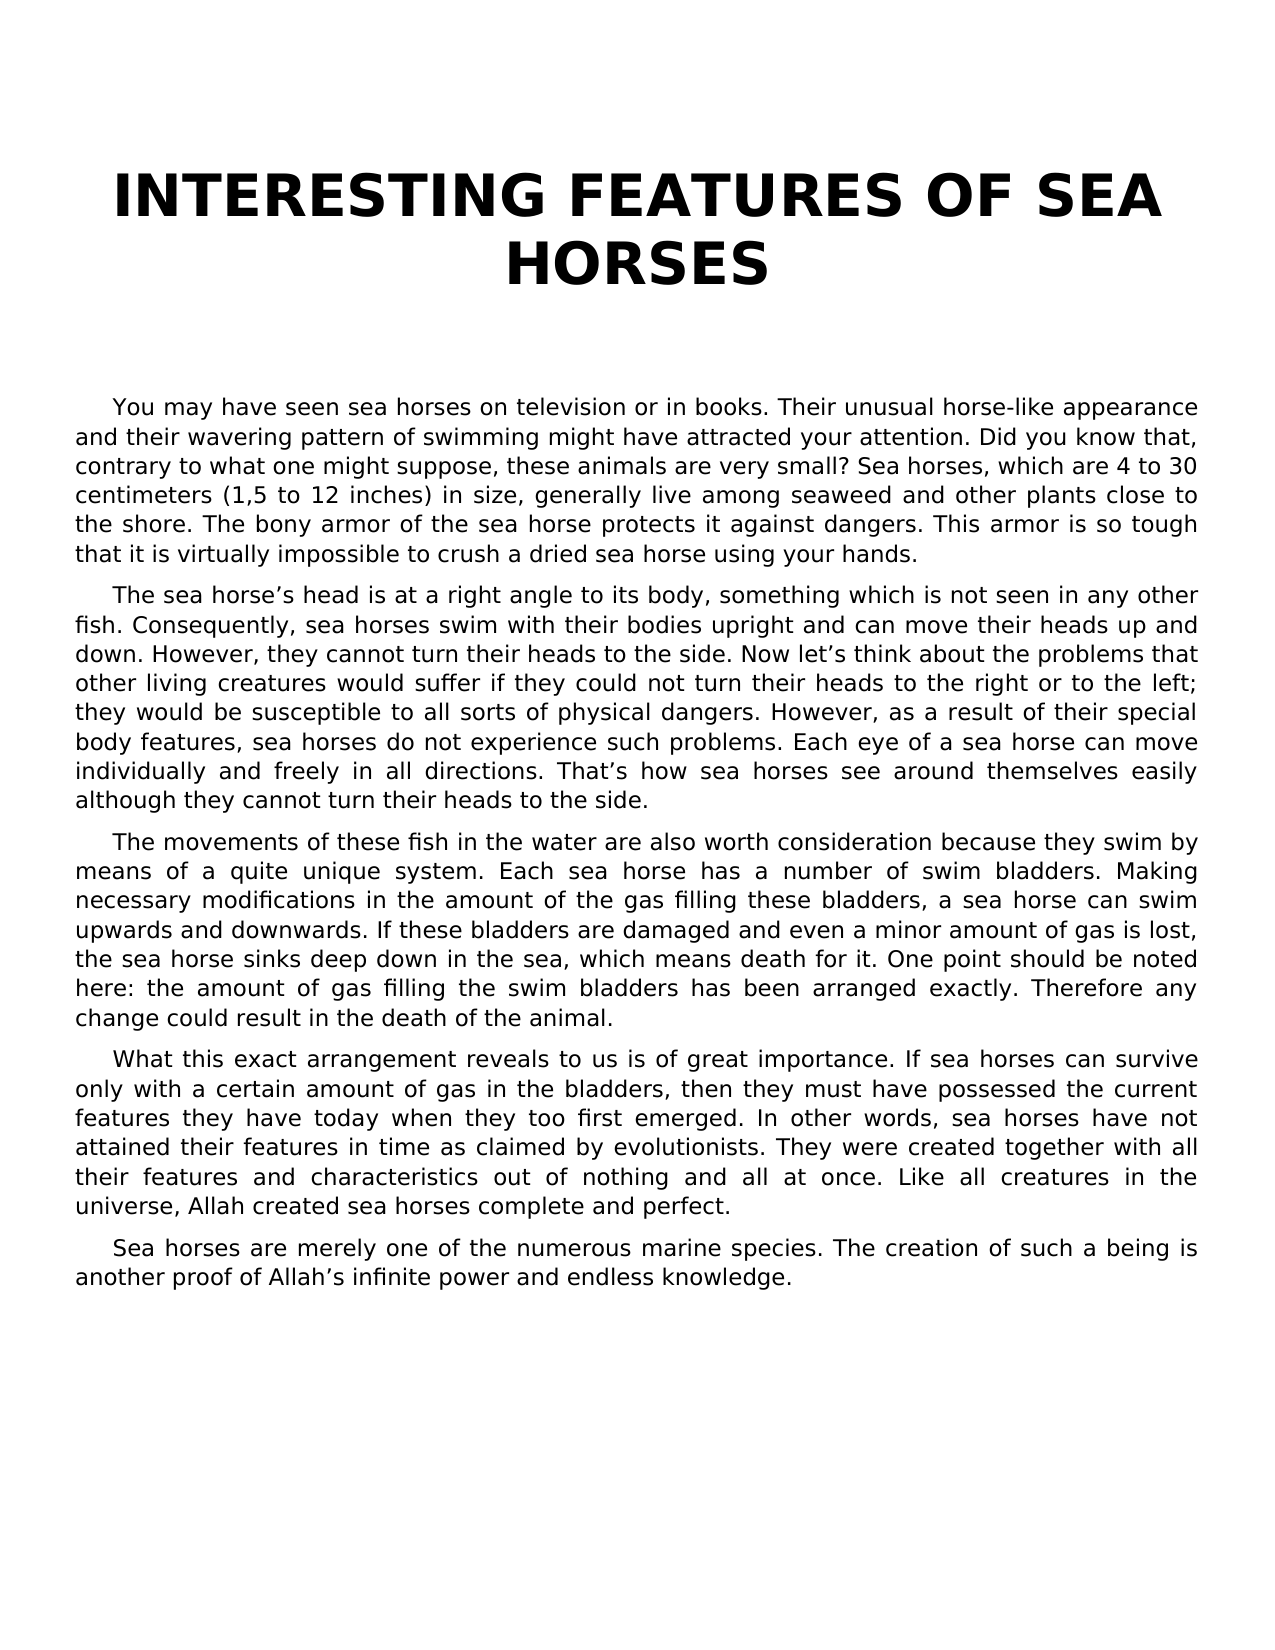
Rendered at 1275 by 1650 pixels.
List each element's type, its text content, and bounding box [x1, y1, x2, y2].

text You may have seen sea horses on television or in books. Their unusual horse-like appearance and their wavering pattern of swimming might have attracted your attention. Did you know that, contrary to what one might suppose, these animals are very small? Sea horses, which are 4 to 30 centimeters (1,5 to 12 inches) in size, generally live among seaweed and other plants close to the shore. The bony armor of the sea horse protects it against dangers. This armor is so tough that it is virtually impossible to crush a dried sea horse using your hands. [75, 394, 1200, 567]
text The sea horse’s head is at a right angle to its body, something which is not seen in any other fish. Consequently, sea horses swim with their bodies upright and can move their heads up and down. However, they cannot turn their heads to the side. Now let’s think about the problems that other living creatures would suffer if they could not turn their heads to the right or to the left; they would be susceptible to all sorts of physical dangers. However, as a result of their special body features, sea horses do not experience such problems. Each eye of a sea horse can move individually and freely in all directions. That’s how sea horses see around themselves easily although they cannot turn their heads to the side. [75, 582, 1200, 814]
text What this exact arrangement reveals to us is of great importance. If sea horses can survive only with a certain amount of gas in the bladders, then they must have possessed the current features they have today when they too first emerged. In other words, sea horses have not attained their features in time as claimed by evolutionists. They were created together with all their features and characteristics out of nothing and all at once. Like all creatures in the universe, Allah created sea horses complete and perfect. [75, 1047, 1200, 1219]
subtitle INTERESTING FEATURES OF SEA HORSES [75, 162, 1200, 298]
text Sea horses are merely one of the numerous marine species. The creation of such a being is another proof of Allah’s infinite power and endless knowledge. [75, 1235, 1200, 1291]
text The movements of these fish in the water are also worth consideration because they swim by means of a quite unique system. Each sea horse has a number of swim bladders. Making necessary modifications in the amount of the gas filling these bladders, a sea horse can swim upwards and downwards. If these bladders are damaged and even a minor amount of gas is lost, the sea horse sinks deep down in the sea, which means death for it. One point should be noted here: the amount of gas filling the swim bladders has been arranged exactly. Therefore any change could result in the death of the animal. [75, 829, 1200, 1031]
